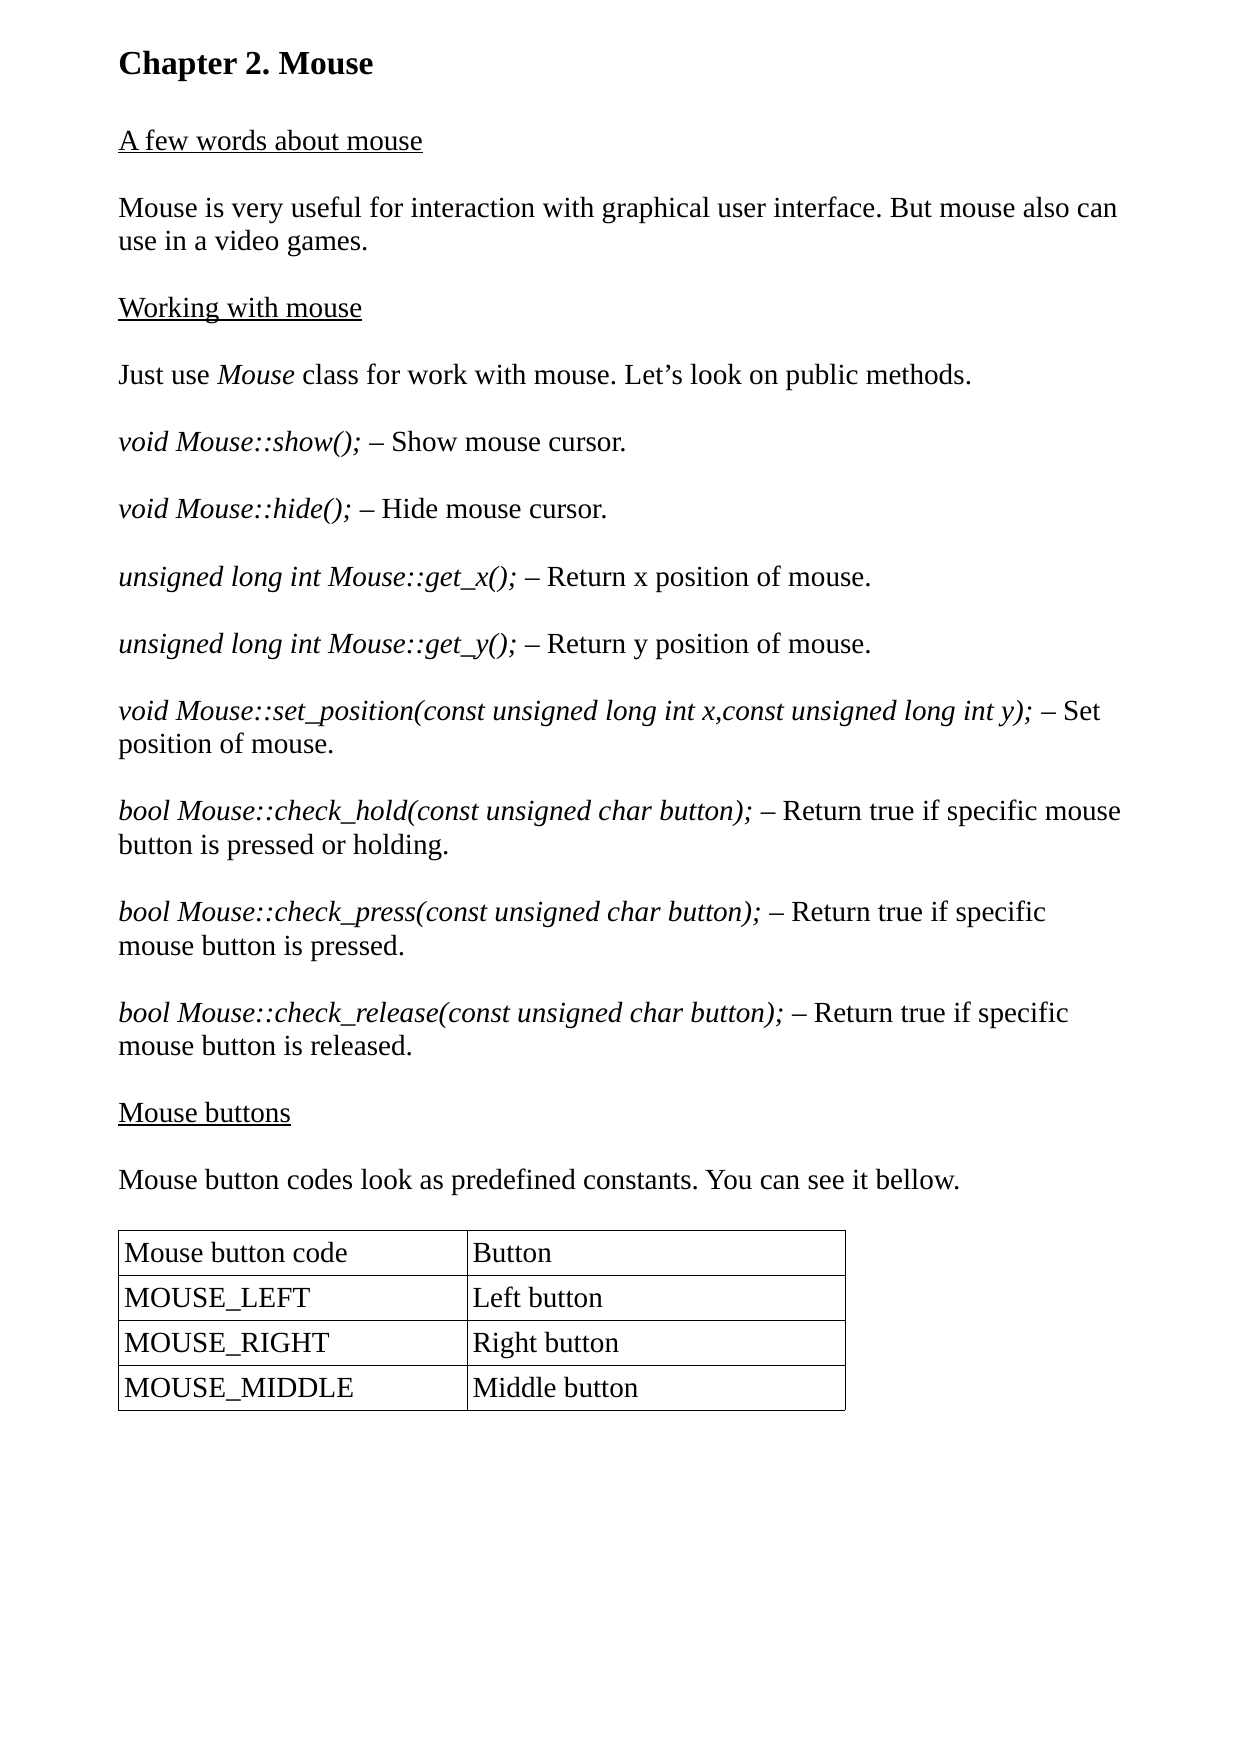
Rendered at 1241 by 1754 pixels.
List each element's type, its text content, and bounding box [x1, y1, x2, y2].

table_cell MOUSE_MIDDLE [119, 1366, 467, 1410]
table_cell Left button [468, 1276, 845, 1320]
text unsigned long int Mouse::get_y(); – Return y position of mouse. [118, 626, 1122, 659]
text bool Mouse::check_release(const unsigned char button); – Return true if specific mouse button is released. [118, 995, 1122, 1062]
text Mouse button codes look as predefined constants. You can see it bellow. [118, 1162, 1122, 1196]
text Mouse is very useful for interaction with graphical user interface. But mouse also can use in a video games. [118, 190, 1122, 257]
text bool Mouse::check_press(const unsigned char button); – Return true if specific mouse button is pressed. [118, 894, 1122, 961]
table_header Mouse button code [119, 1231, 467, 1274]
text Working with mouse [118, 290, 1122, 324]
table_cell Middle button [468, 1366, 845, 1410]
text void Mouse::set_position(const unsigned long int x,const unsigned long int y); – Set position of mouse. [118, 693, 1122, 760]
text bool Mouse::check_hold(const unsigned char button); – Return true if specific mouse button is pressed or holding. [118, 793, 1122, 861]
subtitle Chapter 2. Mouse [118, 43, 1122, 81]
text void Mouse::hide(); – Hide mouse cursor. [118, 492, 1122, 525]
table_cell MOUSE_RIGHT [119, 1321, 467, 1365]
text Mouse buttons [118, 1095, 1122, 1129]
text A few words about mouse [118, 123, 1122, 156]
text Just use Mouse class for work with mouse. Let’s look on public methods. [118, 357, 1122, 391]
text unsigned long int Mouse::get_x(); – Return x position of mouse. [118, 559, 1122, 592]
table_cell MOUSE_LEFT [119, 1276, 467, 1320]
table_cell Right button [468, 1321, 845, 1365]
text void Mouse::show(); – Show mouse cursor. [118, 424, 1122, 458]
table_header Button [468, 1231, 845, 1274]
